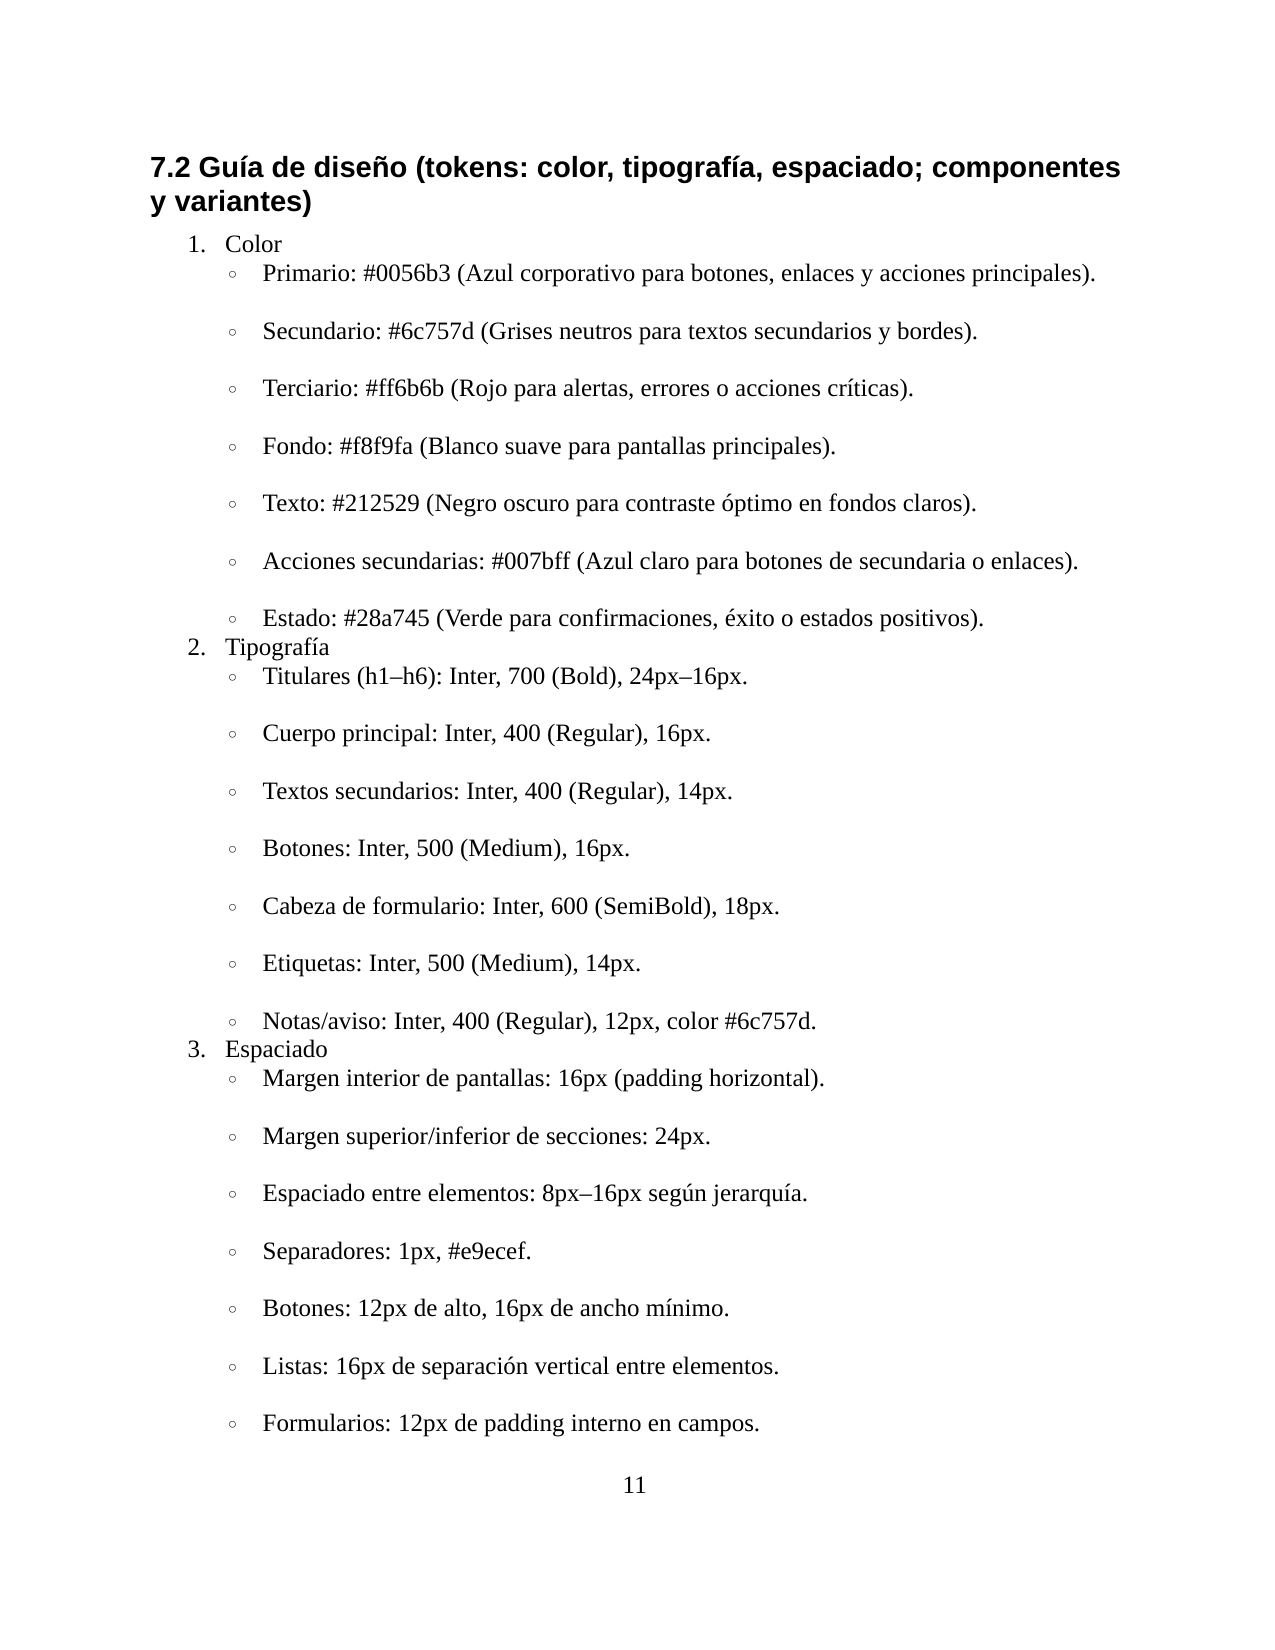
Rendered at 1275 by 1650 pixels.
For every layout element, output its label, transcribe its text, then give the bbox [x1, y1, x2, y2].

list Separadores: 1px, #e9ecef. [225, 1236, 1125, 1293]
list Formularios: 12px de padding interno en campos. [225, 1408, 1125, 1437]
list Fondo: #f8f9fa (Blanco suave para pantallas principales). [225, 431, 1125, 488]
list Botones: 12px de alto, 16px de ancho mínimo. [225, 1293, 1125, 1351]
subtitle 7.2 Guía de diseño (tokens: color, tipografía, espaciado; componentes y variantes) [150, 150, 1125, 217]
list Titulares (h1–h6): Inter, 700 (Bold), 24px–16px. [225, 661, 1125, 718]
list Espaciado [187, 1034, 1125, 1063]
list Botones: Inter, 500 (Medium), 16px. [225, 833, 1125, 891]
list Texto: #212529 (Negro oscuro para contraste óptimo en fondos claros). [225, 488, 1125, 546]
list Primario: #0056b3 (Azul corporativo para botones, enlaces y acciones principales). [225, 258, 1125, 316]
list Margen superior/inferior de secciones: 24px. [225, 1121, 1125, 1178]
list Espaciado entre elementos: 8px–16px según jerarquía. [225, 1178, 1125, 1236]
list Listas: 16px de separación vertical entre elementos. [225, 1351, 1125, 1408]
list Tipografía [187, 632, 1125, 661]
list Etiquetas: Inter, 500 (Medium), 14px. [225, 948, 1125, 1006]
list Secundario: #6c757d (Grises neutros para textos secundarios y bordes). [225, 316, 1125, 373]
list Acciones secundarias: #007bff (Azul claro para botones de secundaria o enlaces). [225, 546, 1125, 603]
list Textos secundarios: Inter, 400 (Regular), 14px. [225, 776, 1125, 833]
list Cabeza de formulario: Inter, 600 (SemiBold), 18px. [225, 891, 1125, 948]
list Terciario: #ff6b6b (Rojo para alertas, errores o acciones críticas). [225, 373, 1125, 431]
list Estado: #28a745 (Verde para confirmaciones, éxito o estados positivos). [225, 603, 1125, 632]
list Cuerpo principal: Inter, 400 (Regular), 16px. [225, 718, 1125, 776]
list Color [187, 229, 1125, 258]
list Margen interior de pantallas: 16px (padding horizontal). [225, 1063, 1125, 1121]
list Notas/aviso: Inter, 400 (Regular), 12px, color #6c757d. [225, 1006, 1125, 1034]
